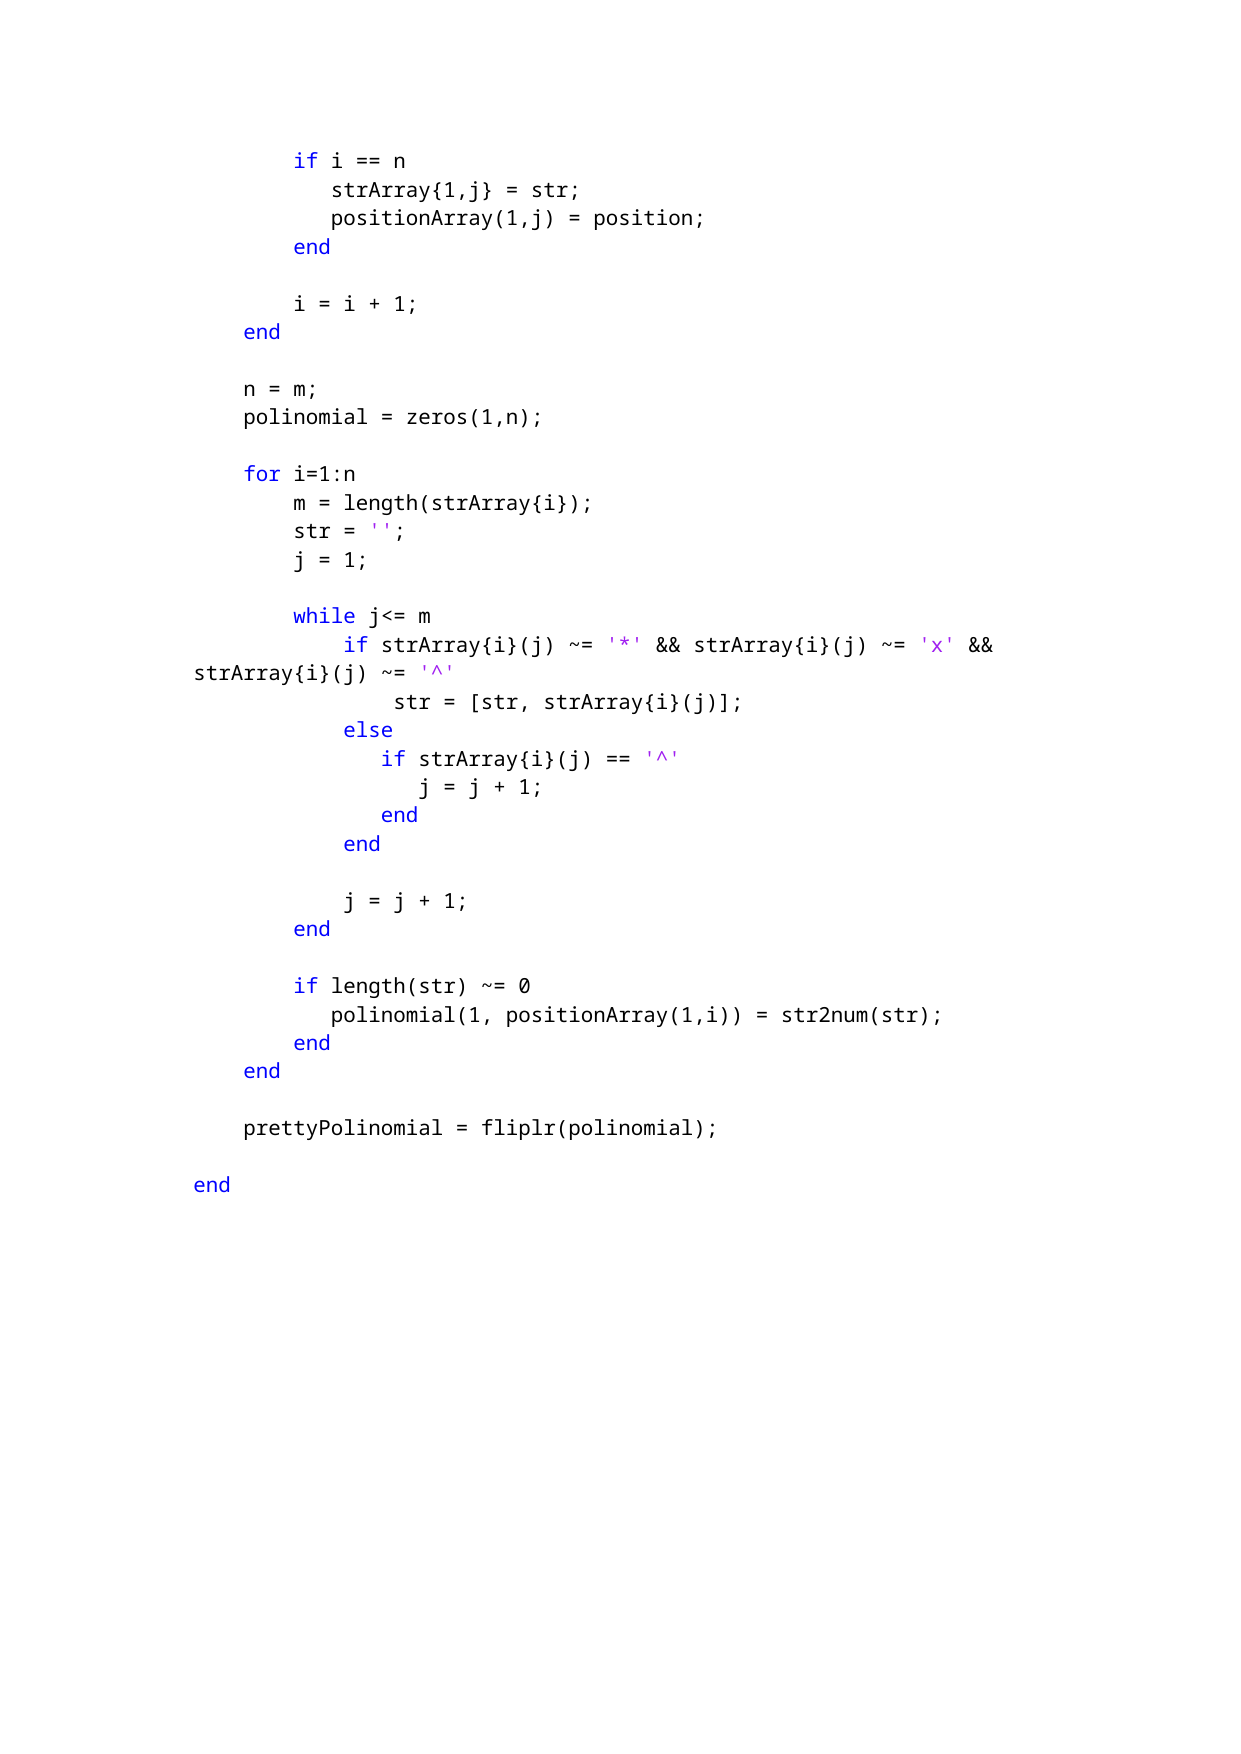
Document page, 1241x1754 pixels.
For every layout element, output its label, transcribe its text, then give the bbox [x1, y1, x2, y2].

text str = ''; [193, 516, 1122, 545]
text j = j + 1; [193, 772, 1122, 801]
text while j<= m [193, 602, 1122, 630]
text polinomial(1, positionArray(1,i)) = str2num(str); [193, 1000, 1122, 1028]
text if i == n [193, 147, 1122, 175]
text end [193, 829, 1122, 857]
text else [193, 715, 1122, 744]
text i = i + 1; [193, 289, 1122, 317]
text end [193, 914, 1122, 943]
text end [193, 232, 1122, 260]
text if length(str) ~= 0 [193, 971, 1122, 1000]
text end [193, 1170, 1122, 1199]
text str = [str, strArray{i}(j)]; [193, 687, 1122, 715]
text positionArray(1,j) = position; [193, 203, 1122, 232]
text if strArray{i}(j) == '^' [193, 744, 1122, 772]
text end [193, 317, 1122, 346]
text prettyPolinomial = fliplr(polinomial); [193, 1113, 1122, 1142]
text m = length(strArray{i}); [193, 488, 1122, 516]
text end [193, 801, 1122, 829]
text polinomial = zeros(1,n); [193, 402, 1122, 431]
text j = j + 1; [193, 886, 1122, 914]
text if strArray{i}(j) ~= '*' && strArray{i}(j) ~= 'x' && strArray{i}(j) ~= '^' [193, 630, 1122, 687]
text end [193, 1057, 1122, 1085]
text j = 1; [193, 545, 1122, 573]
text n = m; [193, 374, 1122, 402]
text strArray{1,j} = str; [193, 175, 1122, 203]
text end [193, 1028, 1122, 1057]
text for i=1:n [193, 459, 1122, 488]
